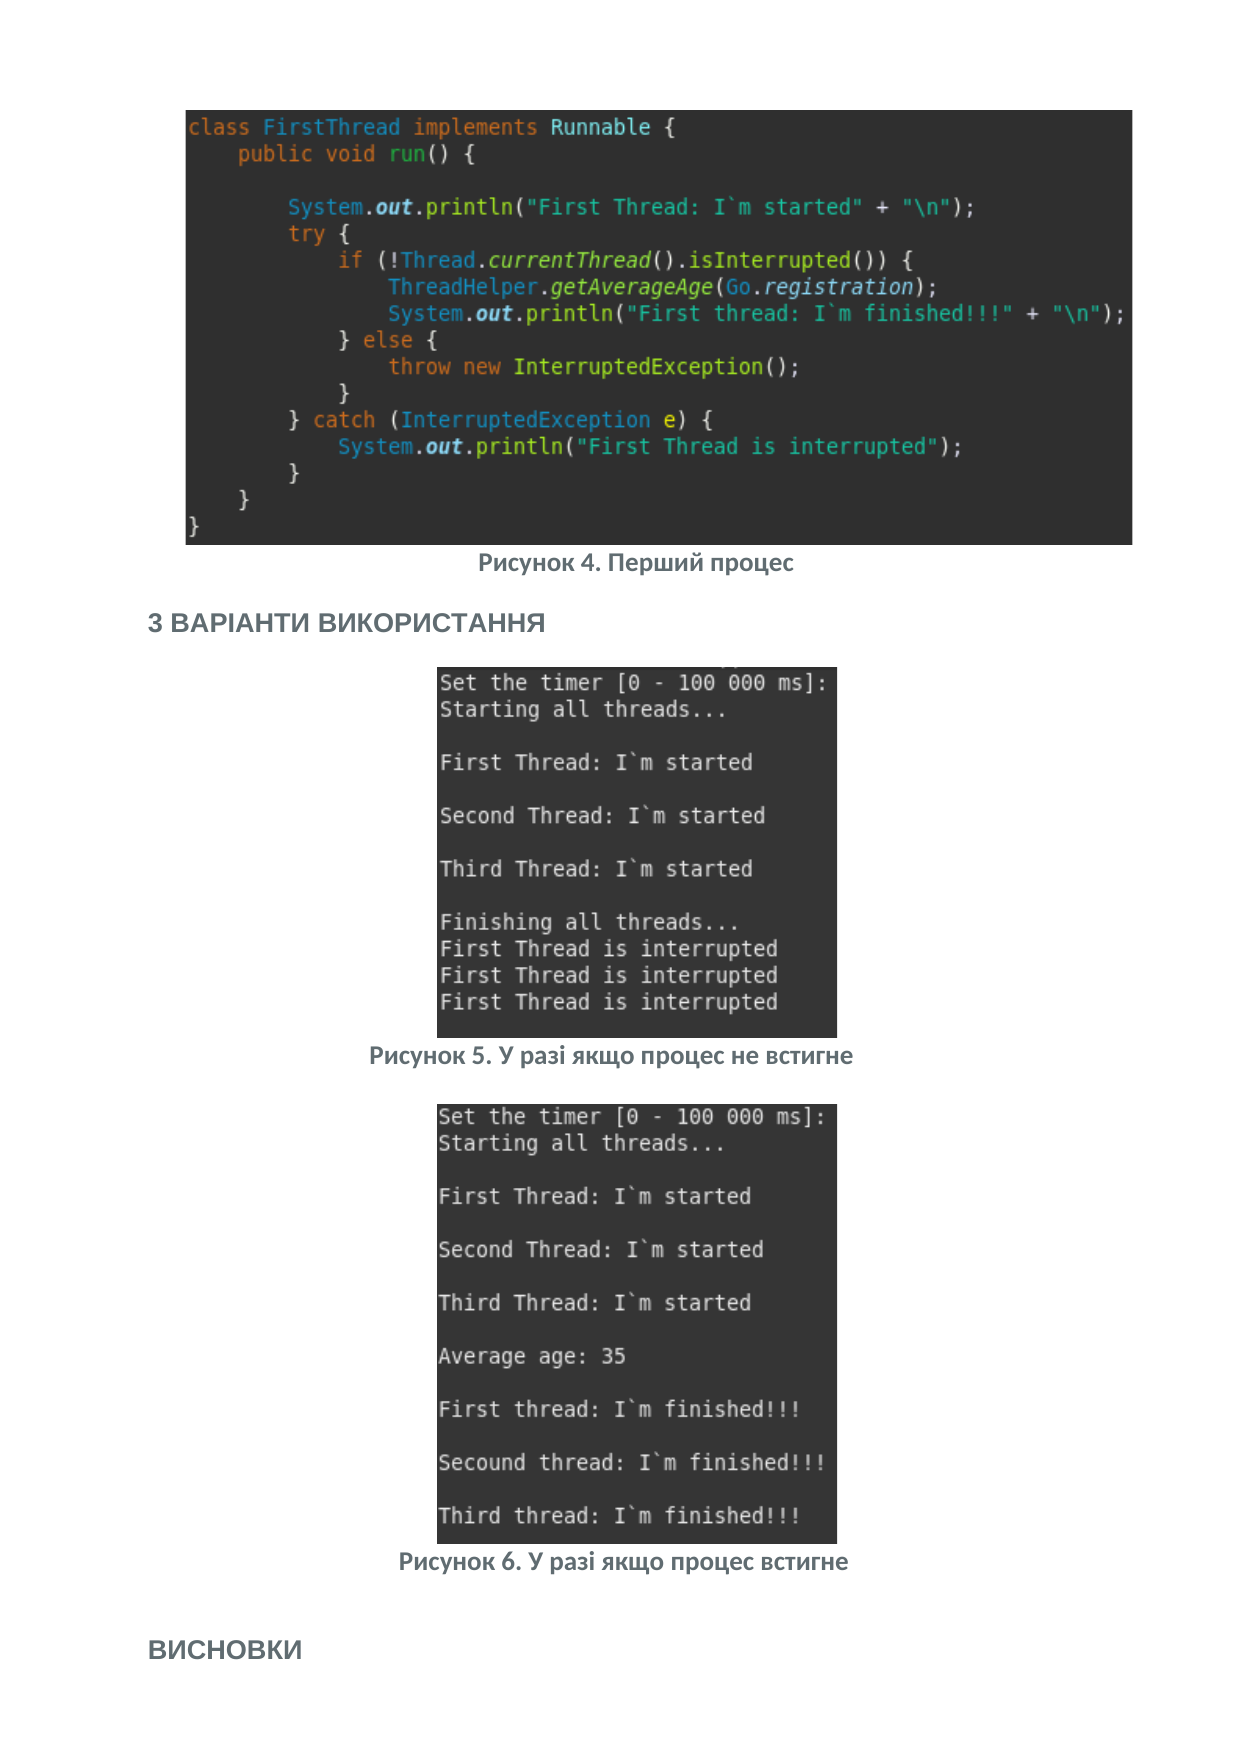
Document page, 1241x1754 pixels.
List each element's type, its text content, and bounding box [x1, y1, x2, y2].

text 3 ВАРІАНТИ ВИКОРИСТАННЯ [148, 607, 1152, 638]
picture [185, 110, 1133, 545]
picture [437, 667, 838, 1038]
text Рисунок 6. У разі якщо процес встигне [148, 1100, 1152, 1577]
text Рисунок 4. Перший процес [148, 117, 1152, 578]
text ВИСНОВКИ [148, 1634, 1152, 1665]
picture [437, 1104, 838, 1544]
text Рисунок 5. У разі якщо процес не встигне [148, 667, 1152, 1071]
